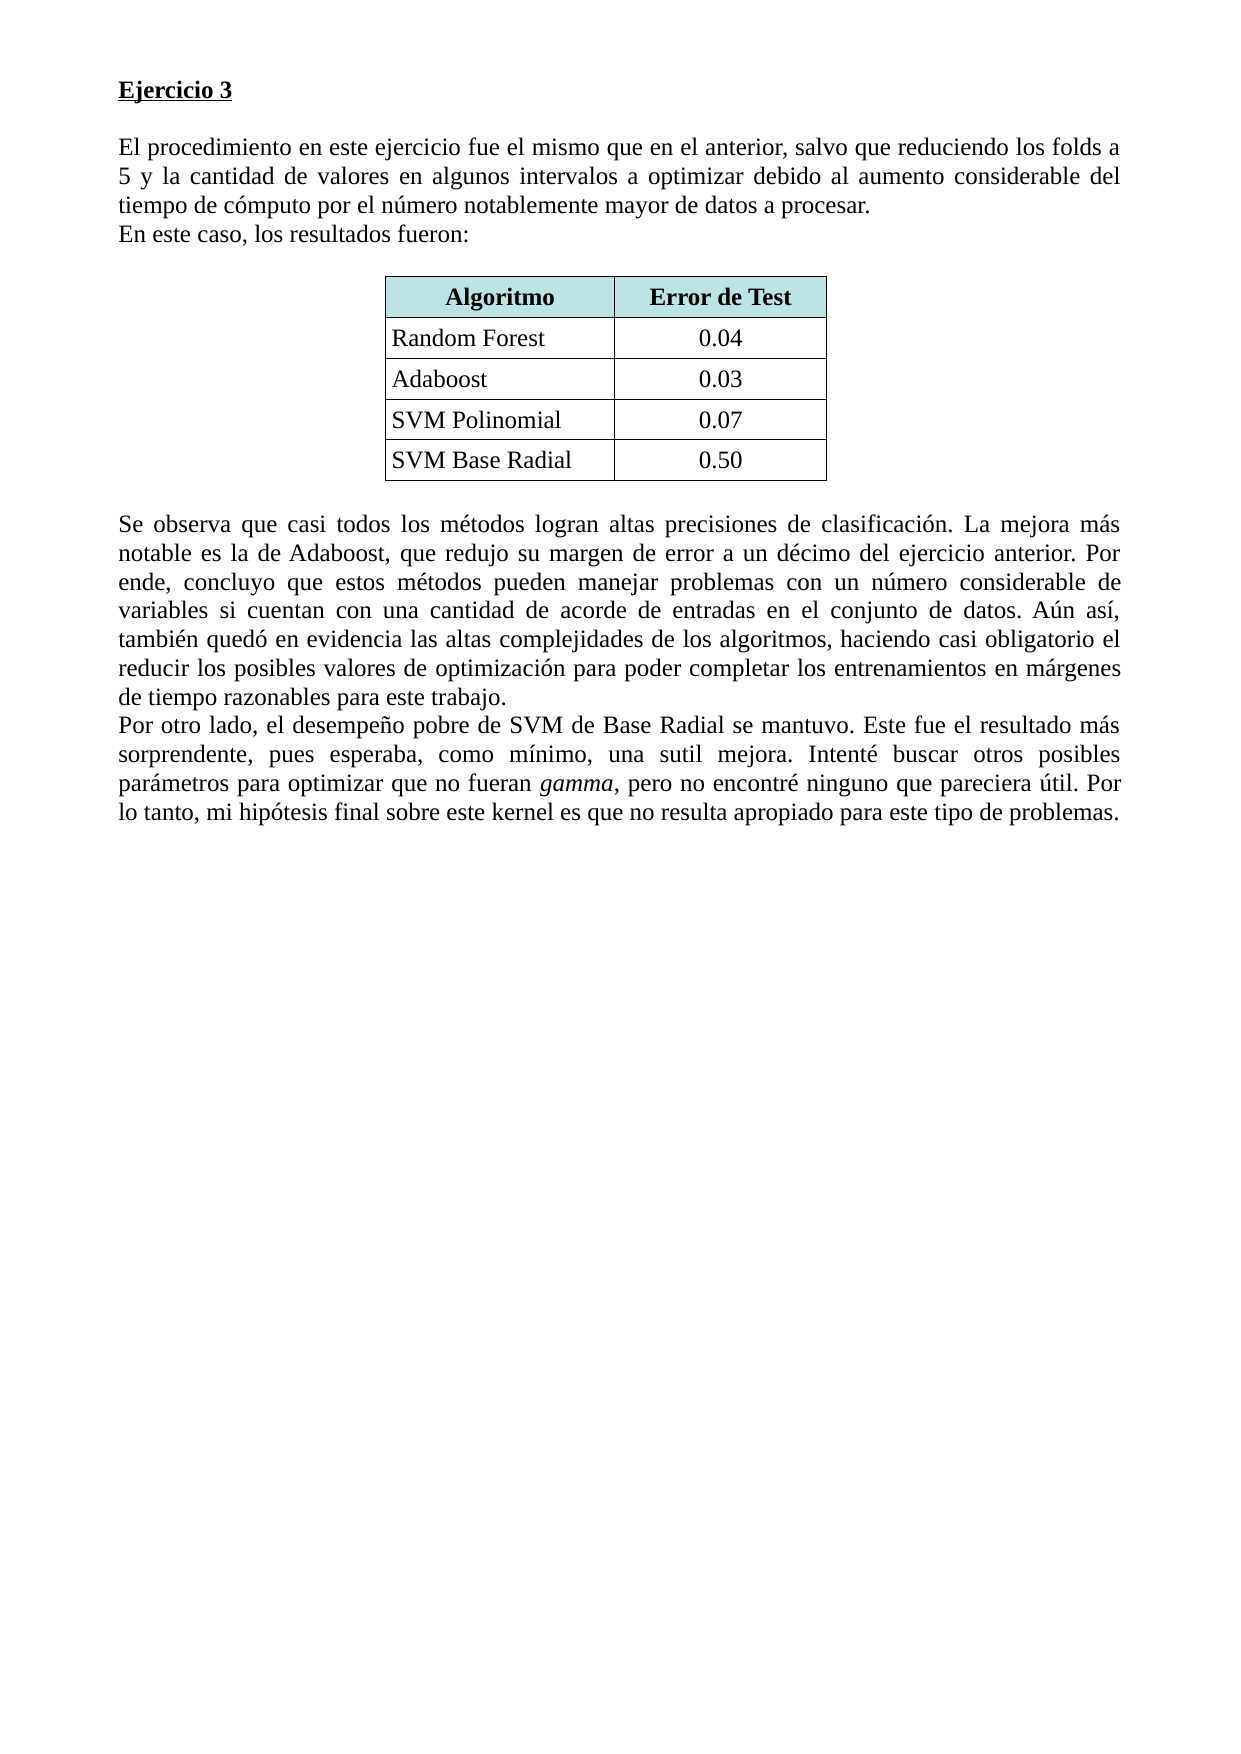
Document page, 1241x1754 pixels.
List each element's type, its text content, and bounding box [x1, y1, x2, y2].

table_cell 0.04 [615, 318, 826, 358]
table_cell Adaboost [386, 359, 614, 398]
text Se observa que casi todos los métodos logran altas precisiones de clasificación. La mejora más notable es la de Adaboost, que redujo su margen de error a un décimo del ejercicio anterior. Por ende, concluyo que estos métodos pueden manejar problemas con un número considerable de variables si cuentan con una cantidad de acorde de entradas en el conjunto de datos. Aún así, también quedó en evidencia las altas complejidades de los algoritmos, haciendo casi obligatorio el reducir los posibles valores de optimización para poder completar los entrenamientos en márgenes de tiempo razonables para este trabajo. [118, 509, 1122, 710]
table_cell SVM Polinomial [386, 400, 614, 439]
text Por otro lado, el desempeño pobre de SVM de Base Radial se mantuvo. Este fue el resultado más sorprendente, pues esperaba, como mínimo, una sutil mejora. Intenté buscar otros posibles parámetros para optimizar que no fueran gamma, pero no encontré ninguno que pareciera útil. Por lo tanto, mi hipótesis final sobre este kernel es que no resulta apropiado para este tipo de problemas. [118, 710, 1122, 825]
table_cell 0.03 [615, 359, 826, 398]
text En este caso, los resultados fueron: [118, 219, 1122, 247]
table_header Algoritmo [386, 277, 614, 317]
table_cell SVM Base Radial [386, 440, 614, 480]
text El procedimiento en este ejercicio fue el mismo que en el anterior, salvo que reduciendo los folds a 5 y la cantidad de valores en algunos intervalos a optimizar debido al aumento considerable del tiempo de cómputo por el número notablemente mayor de datos a procesar. [118, 132, 1122, 219]
table_cell Random Forest [386, 318, 614, 358]
table_header Error de Test [615, 277, 826, 317]
text Ejercicio 3 [118, 75, 1122, 104]
table_cell 0.50 [615, 440, 826, 480]
table_cell 0.07 [615, 400, 826, 439]
